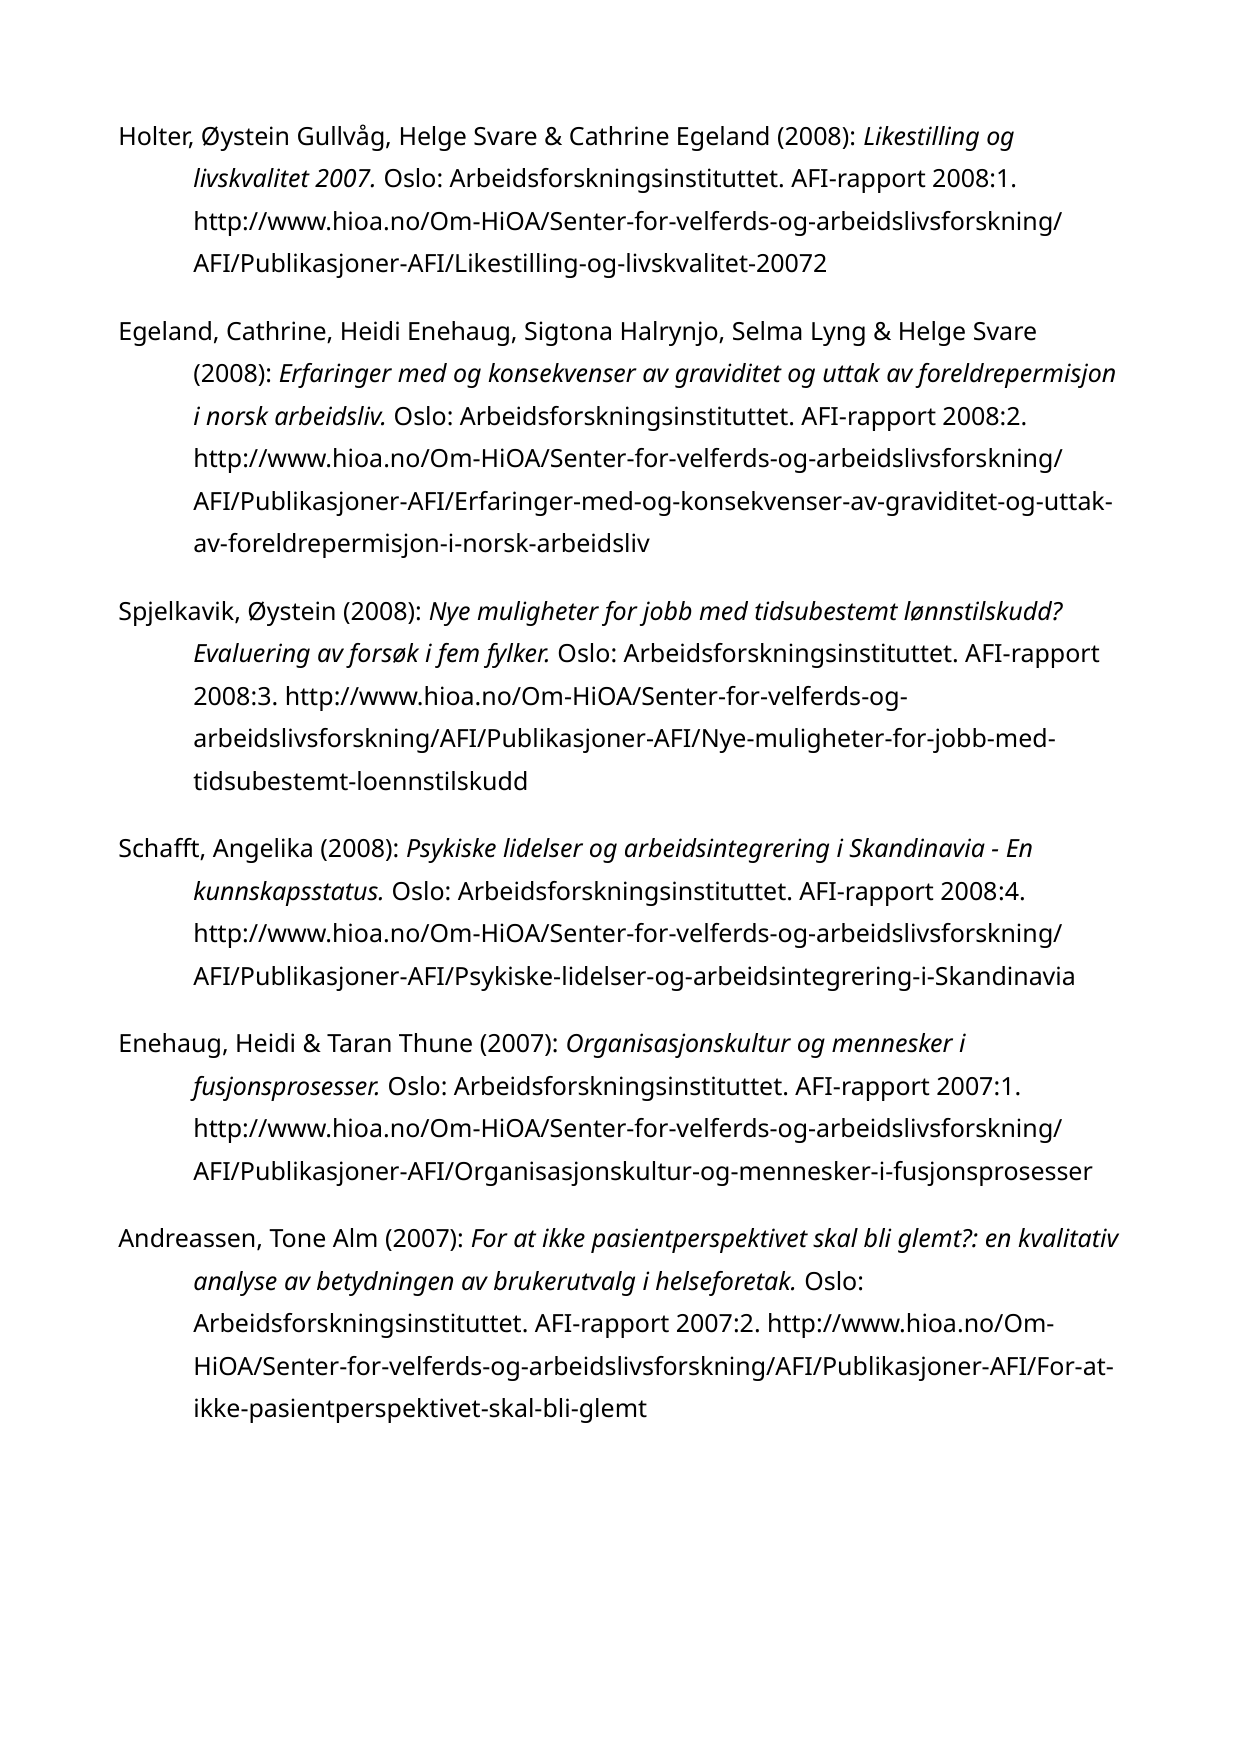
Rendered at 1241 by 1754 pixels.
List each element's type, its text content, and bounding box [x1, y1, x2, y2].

list Egeland, Cathrine, Heidi Enehaug, Sigtona Halrynjo, Selma Lyng & Helge Svare (2008): Erfaringer med og konsekvenser av graviditet og uttak av foreldrepermisjon i norsk arbeidsliv. Oslo: Arbeidsforskningsinstituttet. AFI-rapport 2008:2. http://www.hioa.no/Om-HiOA/Senter-for-velferds-og-arbeidslivsforskning/AFI/Publikasjoner-AFI/Erfaringer-med-og-konsekvenser-av-graviditet-og-uttak-av-foreldrepermisjon-i-norsk-arbeidsliv [118, 313, 1122, 560]
list Holter, Øystein Gullvåg, Helge Svare & Cathrine Egeland (2008): Likestilling og livskvalitet 2007. Oslo: Arbeidsforskningsinstituttet. AFI-rapport 2008:1. http://www.hioa.no/Om-HiOA/Senter-for-velferds-og-arbeidslivsforskning/AFI/Publikasjoner-AFI/Likestilling-og-livskvalitet-20072 [118, 118, 1122, 280]
list Schafft, Angelika (2008): Psykiske lidelser og arbeidsintegrering i Skandinavia - En kunnskapsstatus. Oslo: Arbeidsforskningsinstituttet. AFI-rapport 2008:4. http://www.hioa.no/Om-HiOA/Senter-for-velferds-og-arbeidslivsforskning/AFI/Publikasjoner-AFI/Psykiske-lidelser-og-arbeidsintegrering-i-Skandinavia [118, 831, 1122, 992]
list Andreassen, Tone Alm (2007): For at ikke pasientperspektivet skal bli glemt?: en kvalitativ analyse av betydningen av brukerutvalg i helseforetak. Oslo: Arbeidsforskningsinstituttet. AFI-rapport 2007:2. http://www.hioa.no/Om-HiOA/Senter-for-velferds-og-arbeidslivsforskning/AFI/Publikasjoner-AFI/For-at-ikke-pasientperspektivet-skal-bli-glemt [118, 1221, 1122, 1425]
list Spjelkavik, Øystein (2008): Nye muligheter for jobb med tidsubestemt lønnstilskudd? Evaluering av forsøk i fem fylker. Oslo: Arbeidsforskningsinstituttet. AFI-rapport 2008:3. http://www.hioa.no/Om-HiOA/Senter-for-velferds-og-arbeidslivsforskning/AFI/Publikasjoner-AFI/Nye-muligheter-for-jobb-med-tidsubestemt-loennstilskudd [118, 593, 1122, 797]
list Enehaug, Heidi & Taran Thune (2007): Organisasjonskultur og mennesker i fusjonsprosesser. Oslo: Arbeidsforskningsinstituttet. AFI-rapport 2007:1. http://www.hioa.no/Om-HiOA/Senter-for-velferds-og-arbeidslivsforskning/AFI/Publikasjoner-AFI/Organisasjonskultur-og-mennesker-i-fusjonsprosesser [118, 1026, 1122, 1187]
